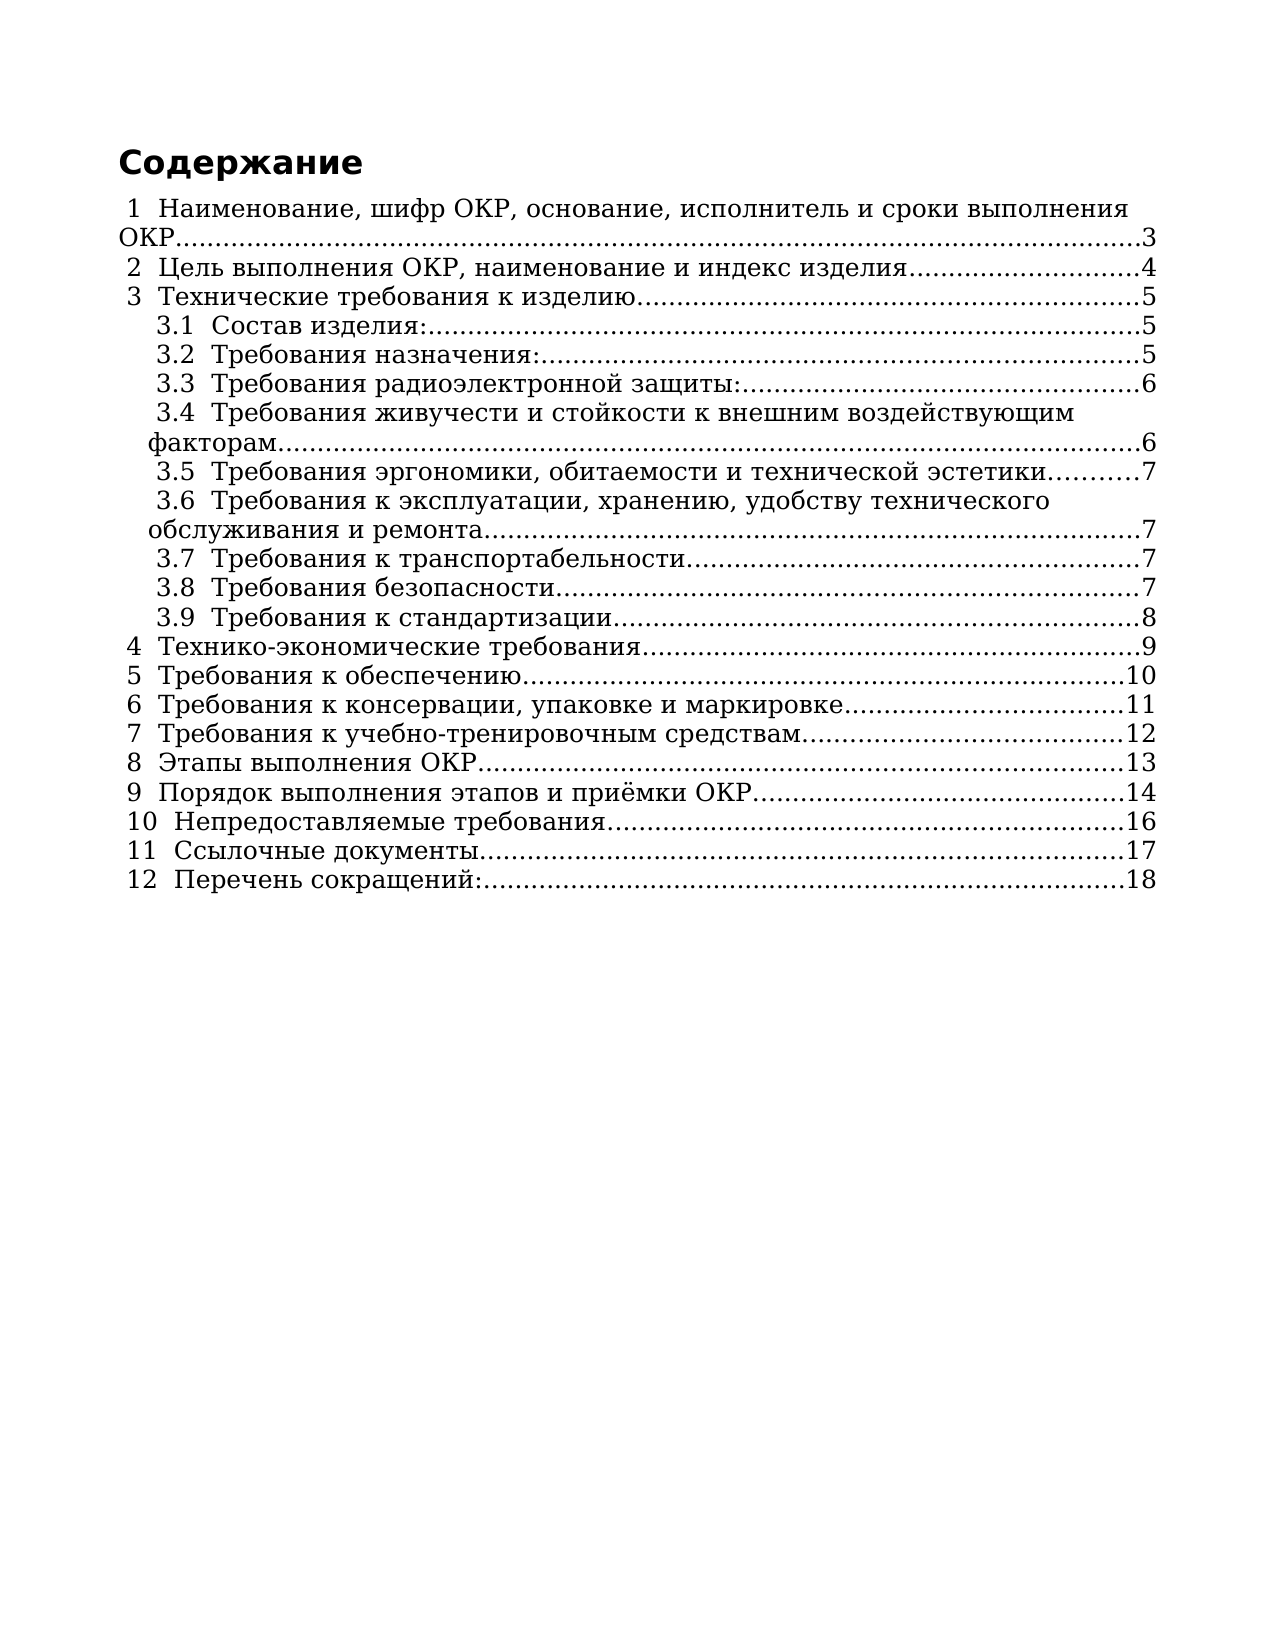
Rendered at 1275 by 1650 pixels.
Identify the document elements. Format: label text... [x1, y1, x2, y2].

text 3 Технические требования к изделию. 5 [118, 282, 1157, 311]
text 3.7 Требования к транспортабельности. 7 [148, 544, 1157, 574]
text 2 Цель выполнения ОКР, наименование и индекс изделия 4 [118, 253, 1157, 282]
text 5 Требования к обеспечению. 10 [118, 661, 1157, 690]
text 3.8 Требования безопасности. 7 [148, 574, 1157, 603]
text 1 Наименование, шифр ОКР, основание, исполнитель и сроки выполнения ОКР 3 [118, 194, 1157, 253]
text 4 Технико-экономические требования 9 [118, 632, 1157, 661]
text 3.6 Требования к эксплуатации, хранению, удобству технического обслуживания и ремонта. 7 [148, 486, 1157, 544]
text 3.9 Требования к стандартизации 8 [148, 603, 1157, 632]
text 3.5 Требования эргономики, обитаемости и технической эстетики. 7 [148, 457, 1157, 486]
text 3.2 Требования назначения: 5 [148, 340, 1157, 369]
text 9 Порядок выполнения этапов и приёмки ОКР. 14 [118, 778, 1157, 807]
text 3.1 Состав изделия: 5 [148, 311, 1157, 340]
text 3.3 Требования радиоэлектронной защиты: 6 [148, 369, 1157, 399]
text 10 Непредоставляемые требования. 16 [118, 807, 1157, 836]
text 11 Ссылочные документы 17 [118, 836, 1157, 865]
text 3.4 Требования живучести и стойкости к внешним воздействующим факторам. 6 [148, 399, 1157, 457]
subtitle Содержание [118, 143, 1157, 182]
text 7 Требования к учебно-тренировочным средствам. 12 [118, 719, 1157, 749]
text 6 Требования к консервации, упаковке и маркировке 11 [118, 690, 1157, 719]
text 8 Этапы выполнения ОКР 13 [118, 749, 1157, 778]
text 12 Перечень сокращений: 18 [118, 865, 1157, 894]
